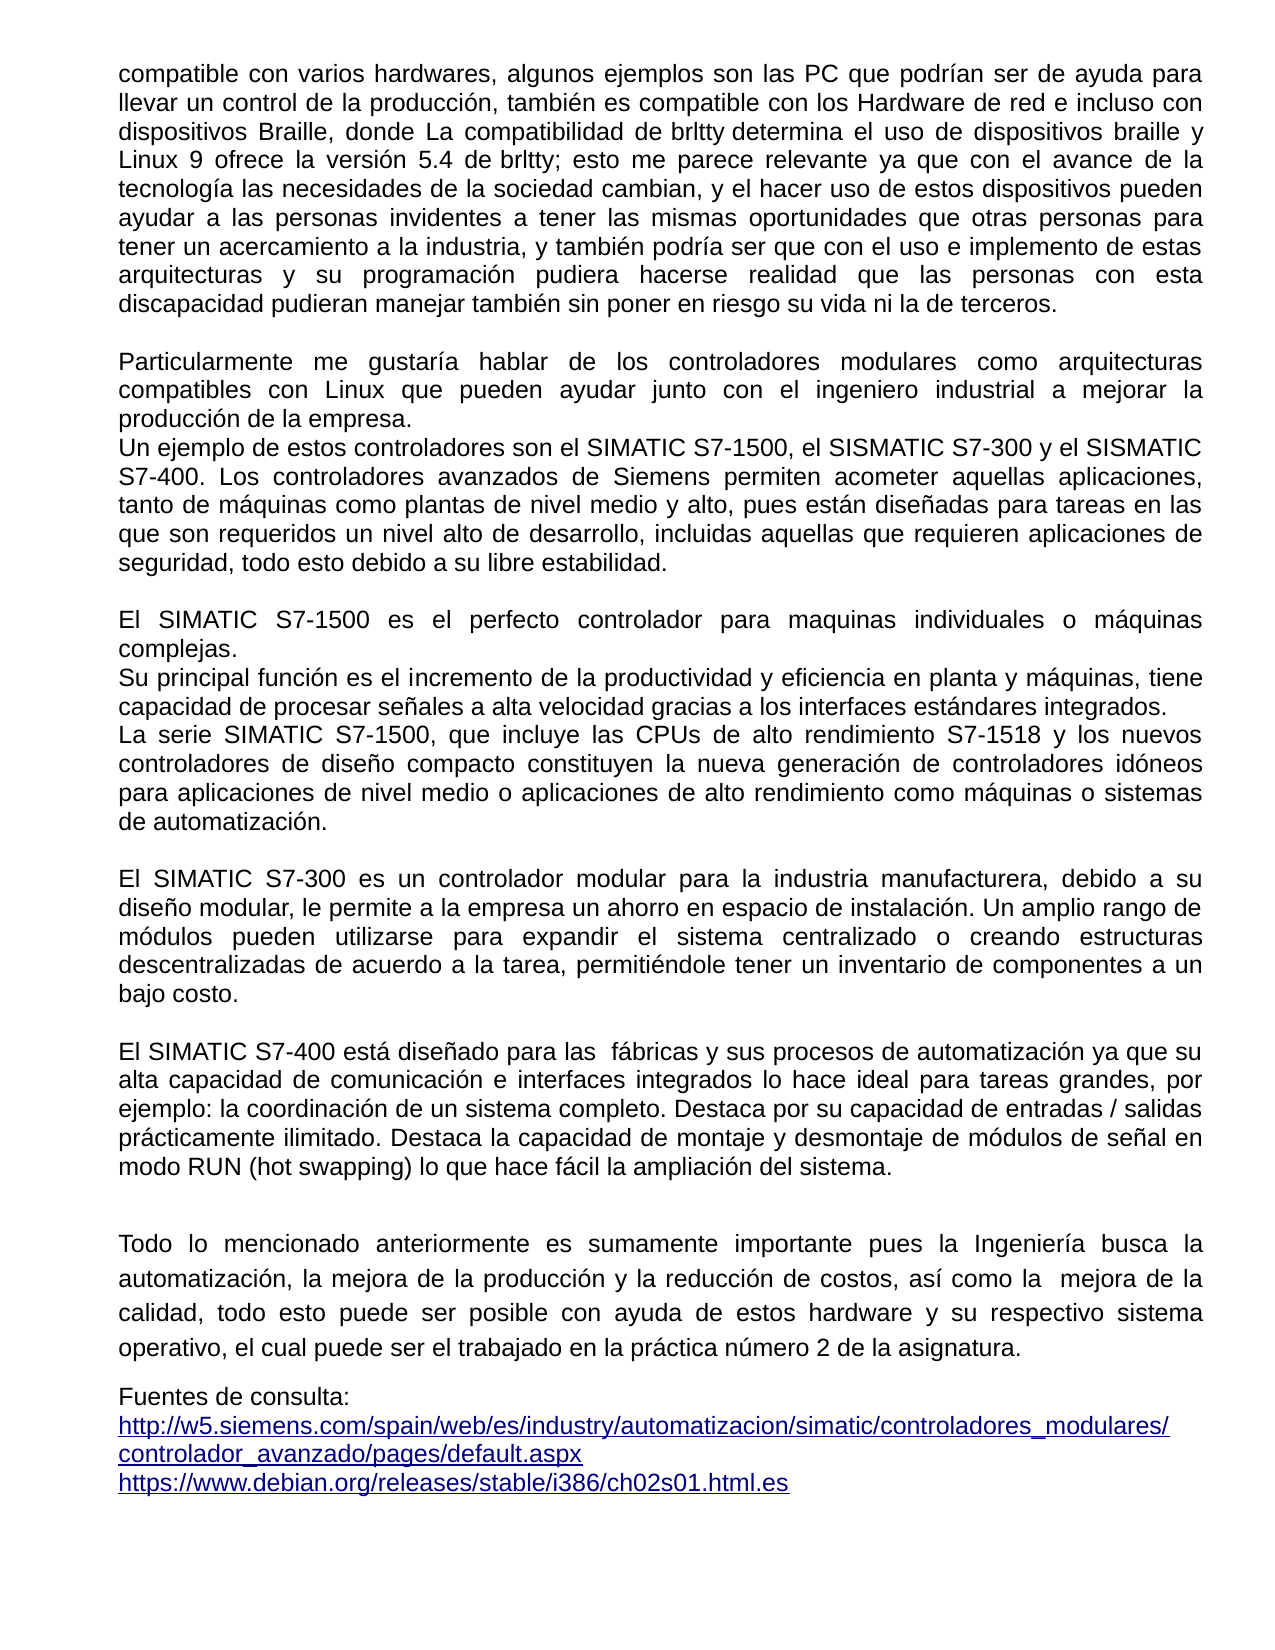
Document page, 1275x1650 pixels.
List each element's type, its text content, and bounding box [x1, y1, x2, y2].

text https://www.debian.org/releases/stable/i386/ch02s01.html.es [118, 1468, 1205, 1497]
text Todo lo mencionado anteriormente es sumamente importante pues la Ingeniería busca la automatización, la mejora de la producción y la reducción de costos, así como la mejora de la calidad, todo esto puede ser posible con ayuda de estos hardware y su respectivo sistema operativo, el cual puede ser el trabajado en la práctica número 2 de la asignatura. [118, 1229, 1205, 1362]
text compatible con varios hardwares, algunos ejemplos son las PC que podrían ser de ayuda para llevar un control de la producción, también es compatible con los Hardware de red e incluso con dispositivos Braille, donde La compatibilidad de brltty determina el uso de dispositivos braille y Linux 9 ofrece la versión 5.4 de brltty; esto me parece relevante ya que con el avance de la tecnología las necesidades de la sociedad cambian, y el hacer uso de estos dispositivos pueden ayudar a las personas invidentes a tener las mismas oportunidades que otras personas para tener un acercamiento a la industria, y también podría ser que con el uso e implemento de estas arquitecturas y su programación pudiera hacerse realidad que las personas con esta discapacidad pudieran manejar también sin poner en riesgo su vida ni la de terceros. [118, 59, 1205, 318]
text Particularmente me gustaría hablar de los controladores modulares como arquitecturas compatibles con Linux que pueden ayudar junto con el ingeniero industrial a mejorar la producción de la empresa. [118, 347, 1205, 433]
subtitle El SIMATIC S7-400 está diseñado para las fábricas y sus procesos de automatización ya que su alta capacidad de comunicación e interfaces integrados lo hace ideal para tareas grandes, por ejemplo: la coordinación de un sistema completo. Destaca por su capacidad de entradas / salidas prácticamente ilimitado. Destaca la capacidad de montaje y desmontaje de módulos de señal en modo RUN (hot swapping) lo que hace fácil la ampliación del sistema. [118, 1037, 1205, 1180]
text El SIMATIC S7-1500 es el perfecto controlador para maquinas individuales o máquinas complejas. [118, 605, 1205, 663]
text http://w5.siemens.com/spain/web/es/industry/automatizacion/simatic/controladores_modulares/controlador_avanzado/pages/default.aspx [118, 1411, 1205, 1468]
text Un ejemplo de estos controladores son el SIMATIC S7-1500, el SISMATIC S7-300 y el SISMATIC S7-400. Los controladores avanzados de Siemens permiten acometer aquellas aplicaciones, tanto de máquinas como plantas de nivel medio y alto, pues están diseñadas para tareas en las que son requeridos un nivel alto de desarrollo, incluidas aquellas que requieren aplicaciones de seguridad, todo esto debido a su libre estabilidad. [118, 433, 1205, 577]
text La serie SIMATIC S7-1500, que incluye las CPUs de alto rendimiento S7-1518 y los nuevos controladores de diseño compacto constituyen la nueva generación de controladores idóneos para aplicaciones de nivel medio o aplicaciones de alto rendimiento como máquinas o sistemas de automatización. [118, 720, 1205, 835]
subtitle El SIMATIC S7-300 es un controlador modular para la industria manufacturera, debido a su diseño modular, le permite a la empresa un ahorro en espacio de instalación. Un amplio rango de módulos pueden utilizarse para expandir el sistema centralizado o creando estructuras descentralizadas de acuerdo a la tarea, permitiéndole tener un inventario de componentes a un bajo costo. [118, 864, 1205, 1008]
subtitle Su principal función es el incremento de la productividad y eficiencia en planta y máquinas, tiene capacidad de procesar señales a alta velocidad gracias a los interfaces estándares integrados. [118, 663, 1205, 720]
text Fuentes de consulta: [118, 1382, 1205, 1411]
